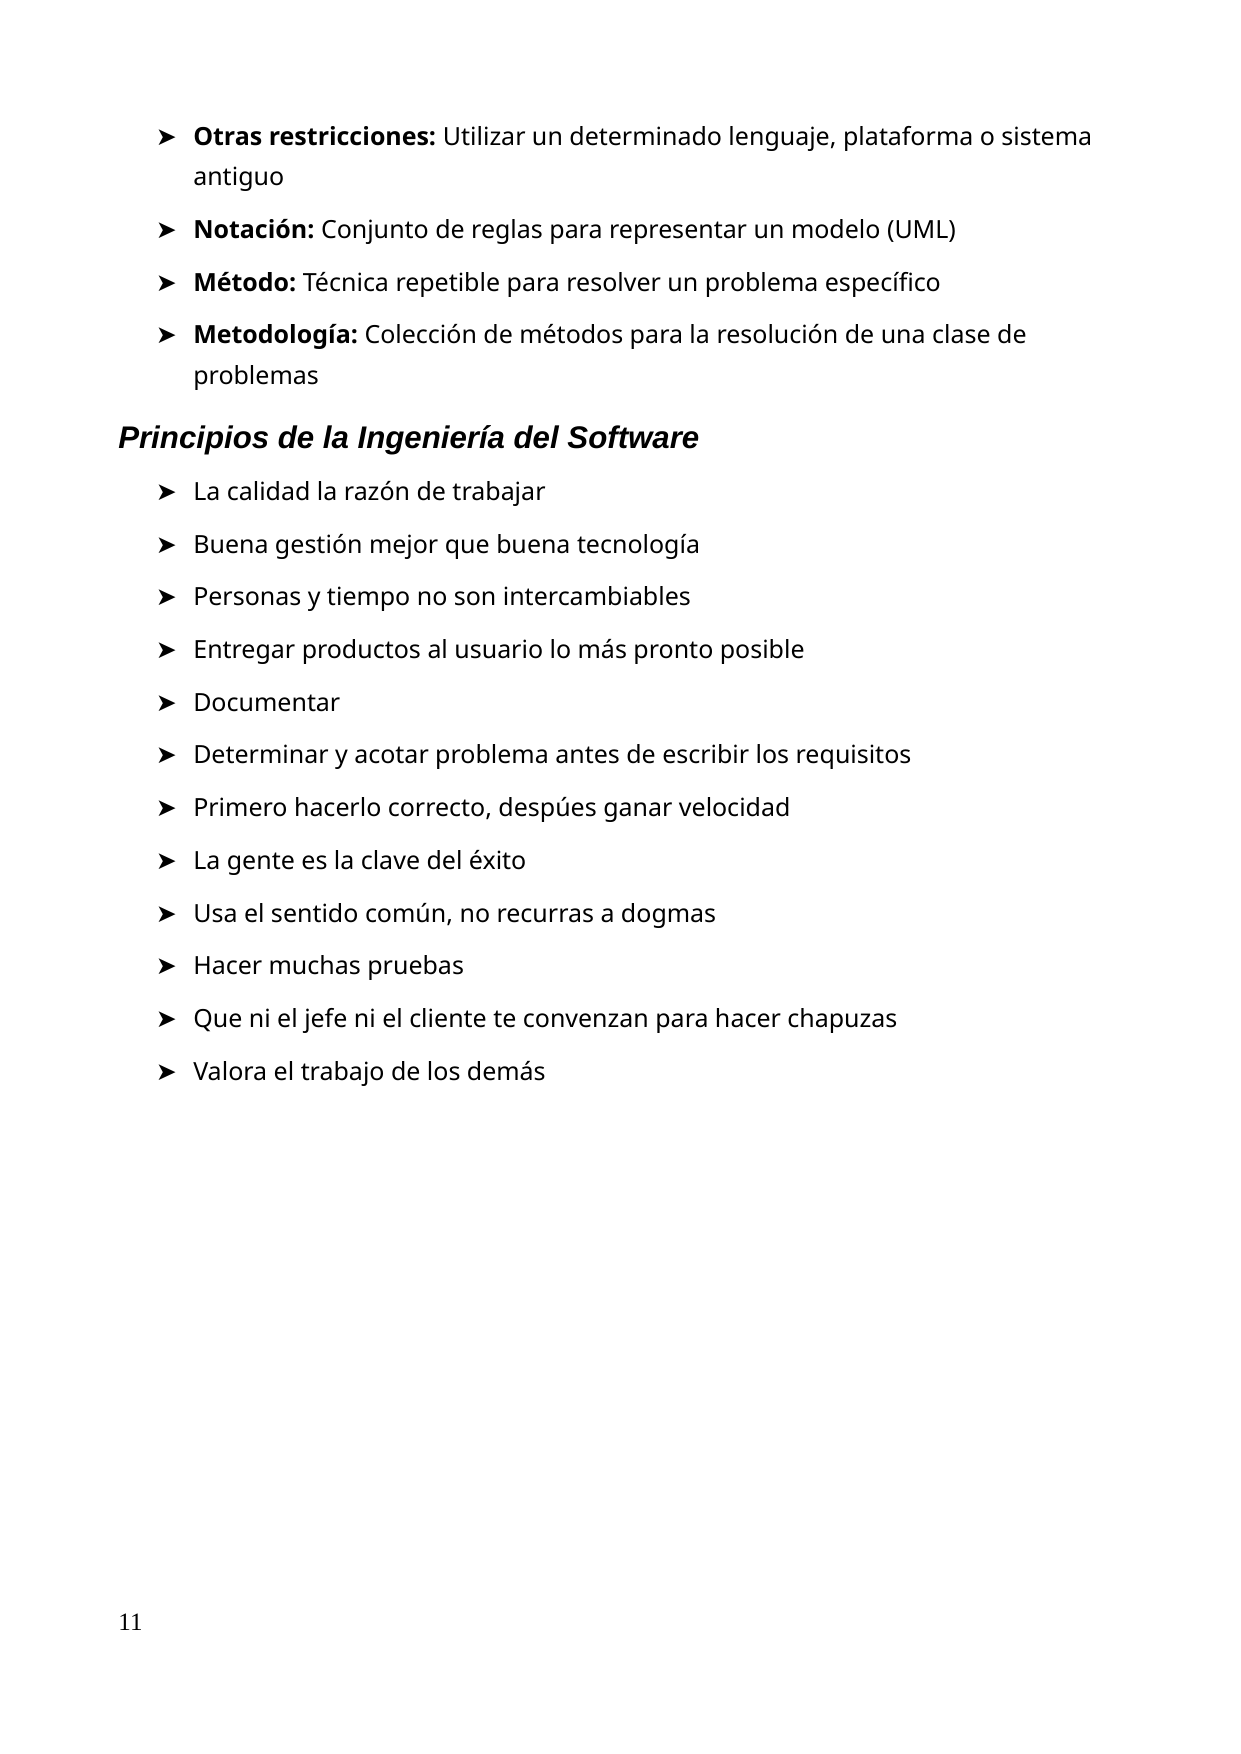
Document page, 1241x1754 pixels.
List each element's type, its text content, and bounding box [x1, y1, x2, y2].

list Metodología: Colección de métodos para la resolución de una clase de problemas [156, 317, 1122, 392]
subtitle Principios de la Ingeniería del Software [118, 419, 1122, 455]
list Documentar [156, 684, 1122, 718]
list La calidad la razón de trabajar [156, 474, 1122, 508]
list Determinar y acotar problema antes de escribir los requisitos [156, 737, 1122, 771]
list Que ni el jefe ni el cliente te convenzan para hacer chapuzas [156, 1001, 1122, 1035]
list Notación: Conjunto de reglas para representar un modelo (UML) [156, 212, 1122, 246]
list Método: Técnica repetible para resolver un problema específico [156, 264, 1122, 298]
list Buena gestión mejor que buena tecnología [156, 526, 1122, 560]
list Primero hacerlo correcto, despúes ganar velocidad [156, 790, 1122, 824]
list Otras restricciones: Utilizar un determinado lenguaje, plataforma o sistema antiguo [156, 118, 1122, 193]
list Entregar productos al usuario lo más pronto posible [156, 632, 1122, 666]
list Hacer muchas pruebas [156, 948, 1122, 982]
list Usa el sentido común, no recurras a dogmas [156, 895, 1122, 929]
list Personas y tiempo no son intercambiables [156, 579, 1122, 613]
list La gente es la clave del éxito [156, 843, 1122, 877]
list Valora el trabajo de los demás [156, 1053, 1122, 1087]
